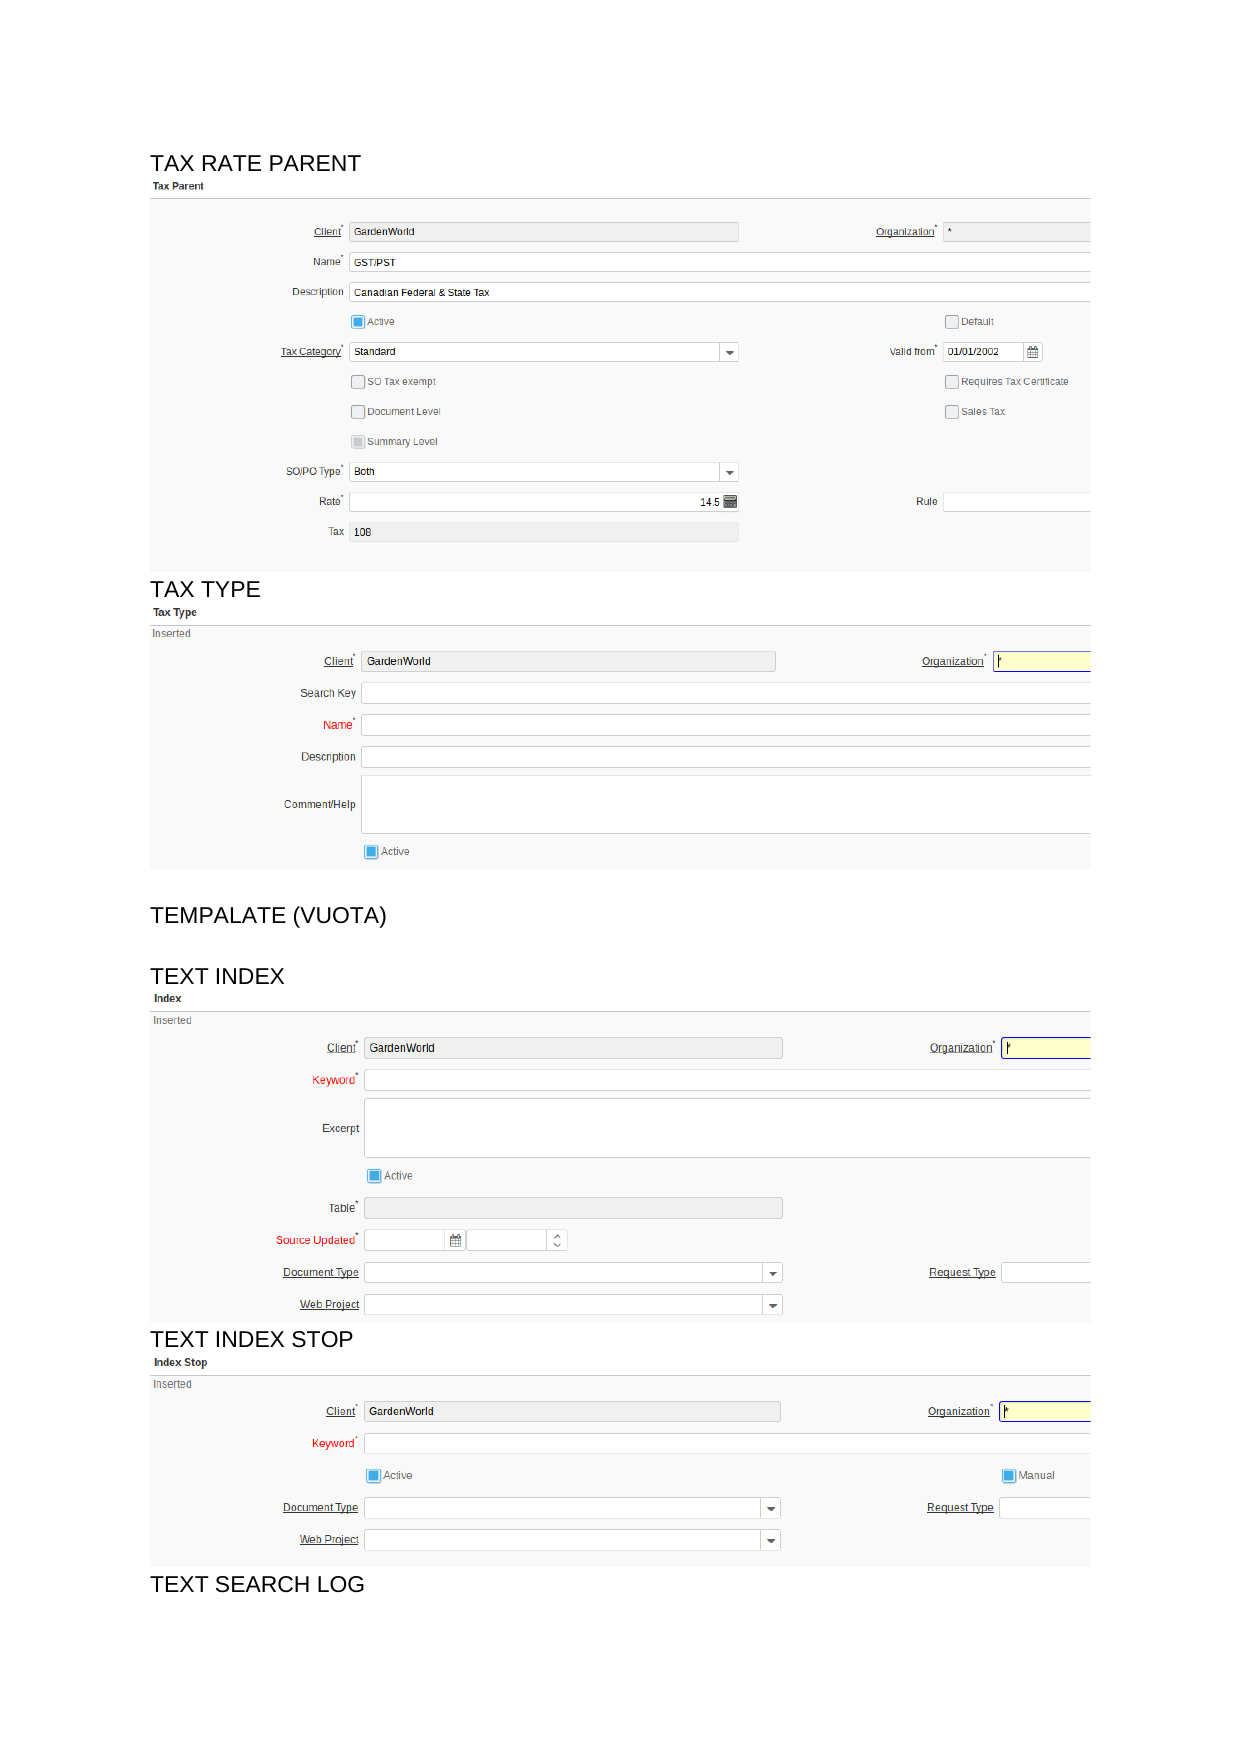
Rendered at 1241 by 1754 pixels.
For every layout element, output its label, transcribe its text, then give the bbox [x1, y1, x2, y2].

text TAX TYPE [150, 576, 1090, 606]
picture [150, 993, 1091, 1323]
text TEXT INDEX STOP [150, 1326, 1090, 1356]
picture [150, 1356, 1091, 1567]
text TAX RATE PARENT [150, 150, 1090, 180]
picture [150, 180, 1091, 572]
picture [150, 606, 1091, 869]
text TEXT INDEX [150, 963, 1090, 993]
text TEMPALATE (VUOTA) [150, 902, 1090, 929]
text TEXT SEARCH LOG [150, 1571, 1090, 1597]
